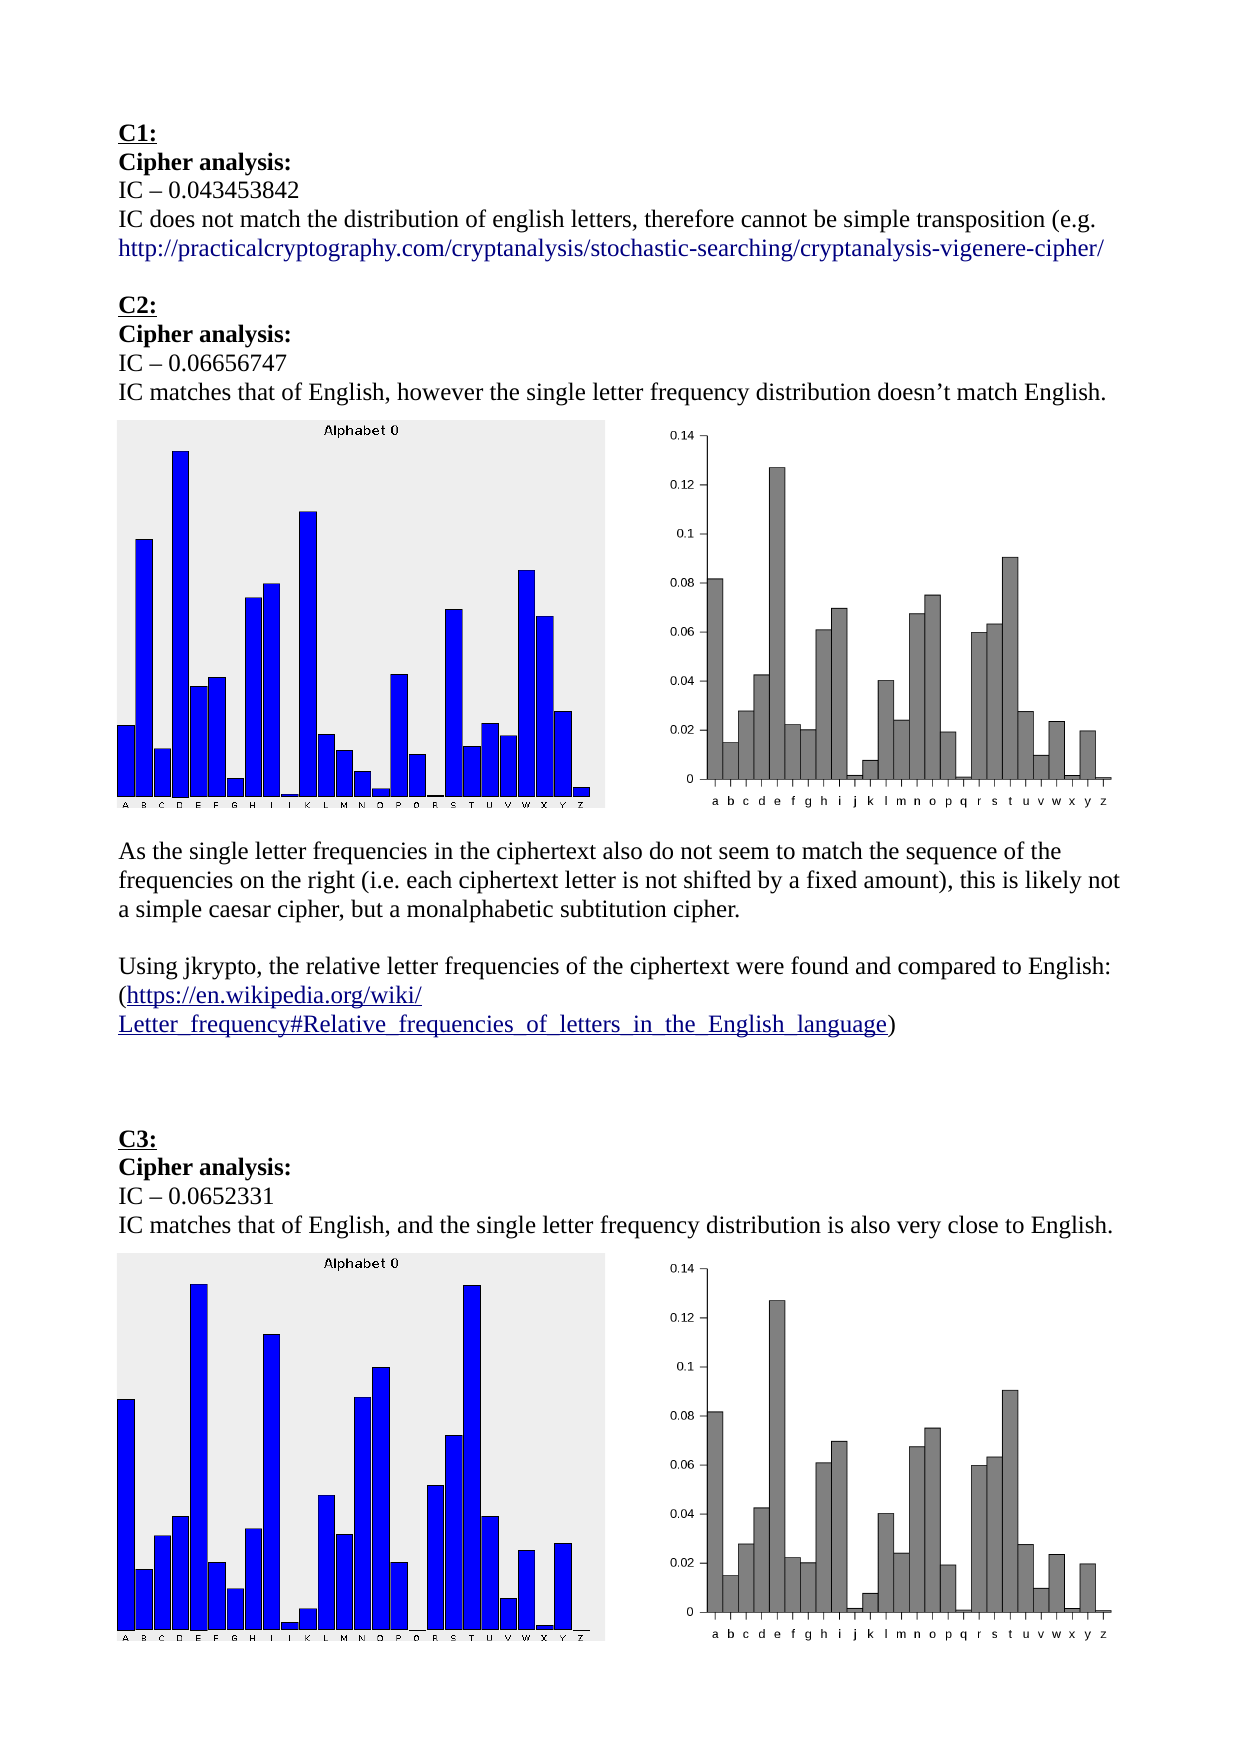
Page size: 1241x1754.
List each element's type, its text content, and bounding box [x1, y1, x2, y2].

text C3: [118, 1124, 1122, 1152]
text Cipher analysis: [118, 147, 1122, 176]
picture [635, 1255, 1128, 1649]
text IC – 0.06656747 [118, 348, 1122, 377]
picture [635, 422, 1128, 816]
text IC matches that of English, and the single letter frequency distribution is also very close to English. [118, 1210, 1122, 1239]
text Cipher analysis: [118, 1152, 1122, 1181]
text (https://en.wikipedia.org/wiki/Letter_frequency#Relative_frequencies_of_letters_in_the_English_language) [118, 980, 1122, 1037]
text As the single letter frequencies in the ciphertext also do not seem to match the sequence of the frequencies on the right (i.e. each ciphertext letter is not shifted by a fixed amount), this is likely not a simple caesar cipher, but a monalphabetic subtitution cipher. [118, 836, 1122, 922]
picture [116, 1253, 606, 1641]
picture [116, 420, 606, 808]
text C2: [118, 291, 1122, 319]
text IC – 0.0652331 [118, 1181, 1122, 1210]
text Cipher analysis: [118, 319, 1122, 348]
text http://practicalcryptography.com/cryptanalysis/stochastic-searching/cryptanalysis-vigenere-cipher/ [118, 233, 1122, 262]
text IC – 0.043453842 [118, 176, 1122, 204]
text IC matches that of English, however the single letter frequency distribution doesn’t match English. [118, 377, 1122, 406]
text Using jkrypto, the relative letter frequencies of the ciphertext were found and compared to English: [118, 951, 1122, 980]
text C1: [118, 118, 1122, 147]
text IC does not match the distribution of english letters, therefore cannot be simple transposition (e.g. [118, 204, 1122, 233]
